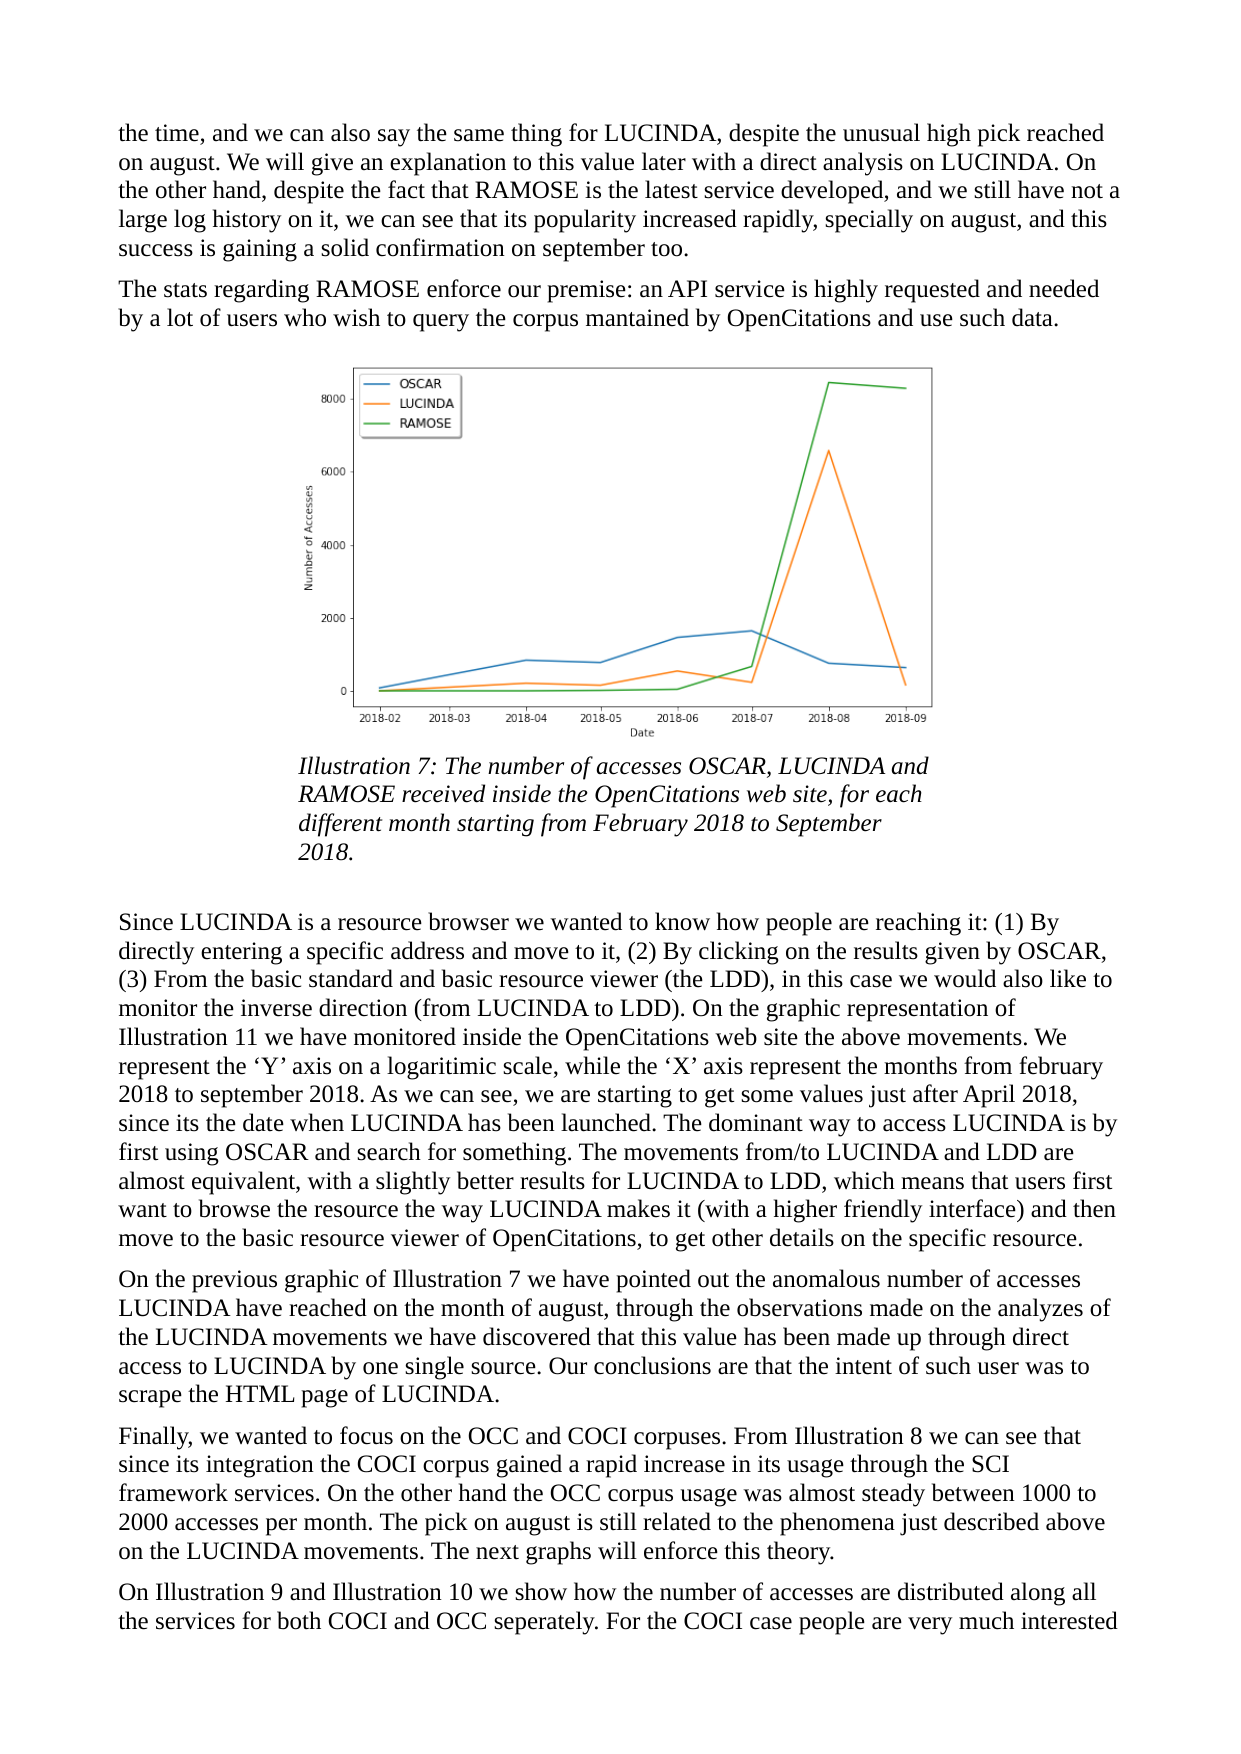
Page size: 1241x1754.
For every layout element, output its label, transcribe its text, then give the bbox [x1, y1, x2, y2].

text Illustration 7: The number of accesses OSCAR, LUCINDA and RAMOSE received inside the OpenCitations web site, for each different month starting from February 2018 to September 2018. [298, 746, 942, 866]
text On Illustration 9 and Illustration 10 we show how the number of accesses are distributed along all the services for both COCI and OCC seperately. For the COCI case people are very much interested [118, 1577, 1122, 1634]
picture [298, 356, 943, 746]
text The stats regarding RAMOSE enforce our premise: an API service is highly requested and needed by a lot of users who wish to query the corpus mantained by OpenCitations and use such data. [118, 274, 1122, 332]
text the time, and we can also say the same thing for LUCINDA, despite the unusual high pick reached on august. We will give an explanation to this value later with a direct analysis on LUCINDA. On the other hand, despite the fact that RAMOSE is the latest service developed, and we still have not a large log history on it, we can see that its popularity increased rapidly, specially on august, and this success is gaining a solid confirmation on september too. [118, 118, 1122, 262]
text On the previous graphic of Illustration 7 we have pointed out the anomalous number of accesses LUCINDA have reached on the month of august, through the observations made on the analyzes of the LUCINDA movements we have discovered that this value has been made up through direct access to LUCINDA by one single source. Our conclusions are that the intent of such user was to scrape the HTML page of LUCINDA. [118, 1264, 1122, 1408]
text Since LUCINDA is a resource browser we wanted to know how people are reaching it: (1) By directly entering a specific address and move to it, (2) By clicking on the results given by OSCAR, (3) From the basic standard and basic resource viewer (the LDD), in this case we would also like to monitor the inverse direction (from LUCINDA to LDD). On the graphic representation of Illustration 11 we have monitored inside the OpenCitations web site the above movements. We represent the ‘Y’ axis on a logaritimic scale, while the ‘X’ axis represent the months from february 2018 to september 2018. As we can see, we are starting to get some values just after April 2018, since its the date when LUCINDA has been launched. The dominant way to access LUCINDA is by first using OSCAR and search for something. The movements from/to LUCINDA and LDD are almost equivalent, with a slightly better results for LUCINDA to LDD, which means that users first want to browse the resource the way LUCINDA makes it (with a higher friendly interface) and then move to the basic resource viewer of OpenCitations, to get other details on the specific resource. [118, 907, 1122, 1252]
text Finally, we wanted to focus on the OCC and COCI corpuses. From Illustration 8 we can see that since its integration the COCI corpus gained a rapid increase in its usage through the SCI framework services. On the other hand the OCC corpus usage was almost steady between 1000 to 2000 accesses per month. The pick on august is still related to the phenomena just described above on the LUCINDA movements. The next graphs will enforce this theory. [118, 1421, 1122, 1564]
